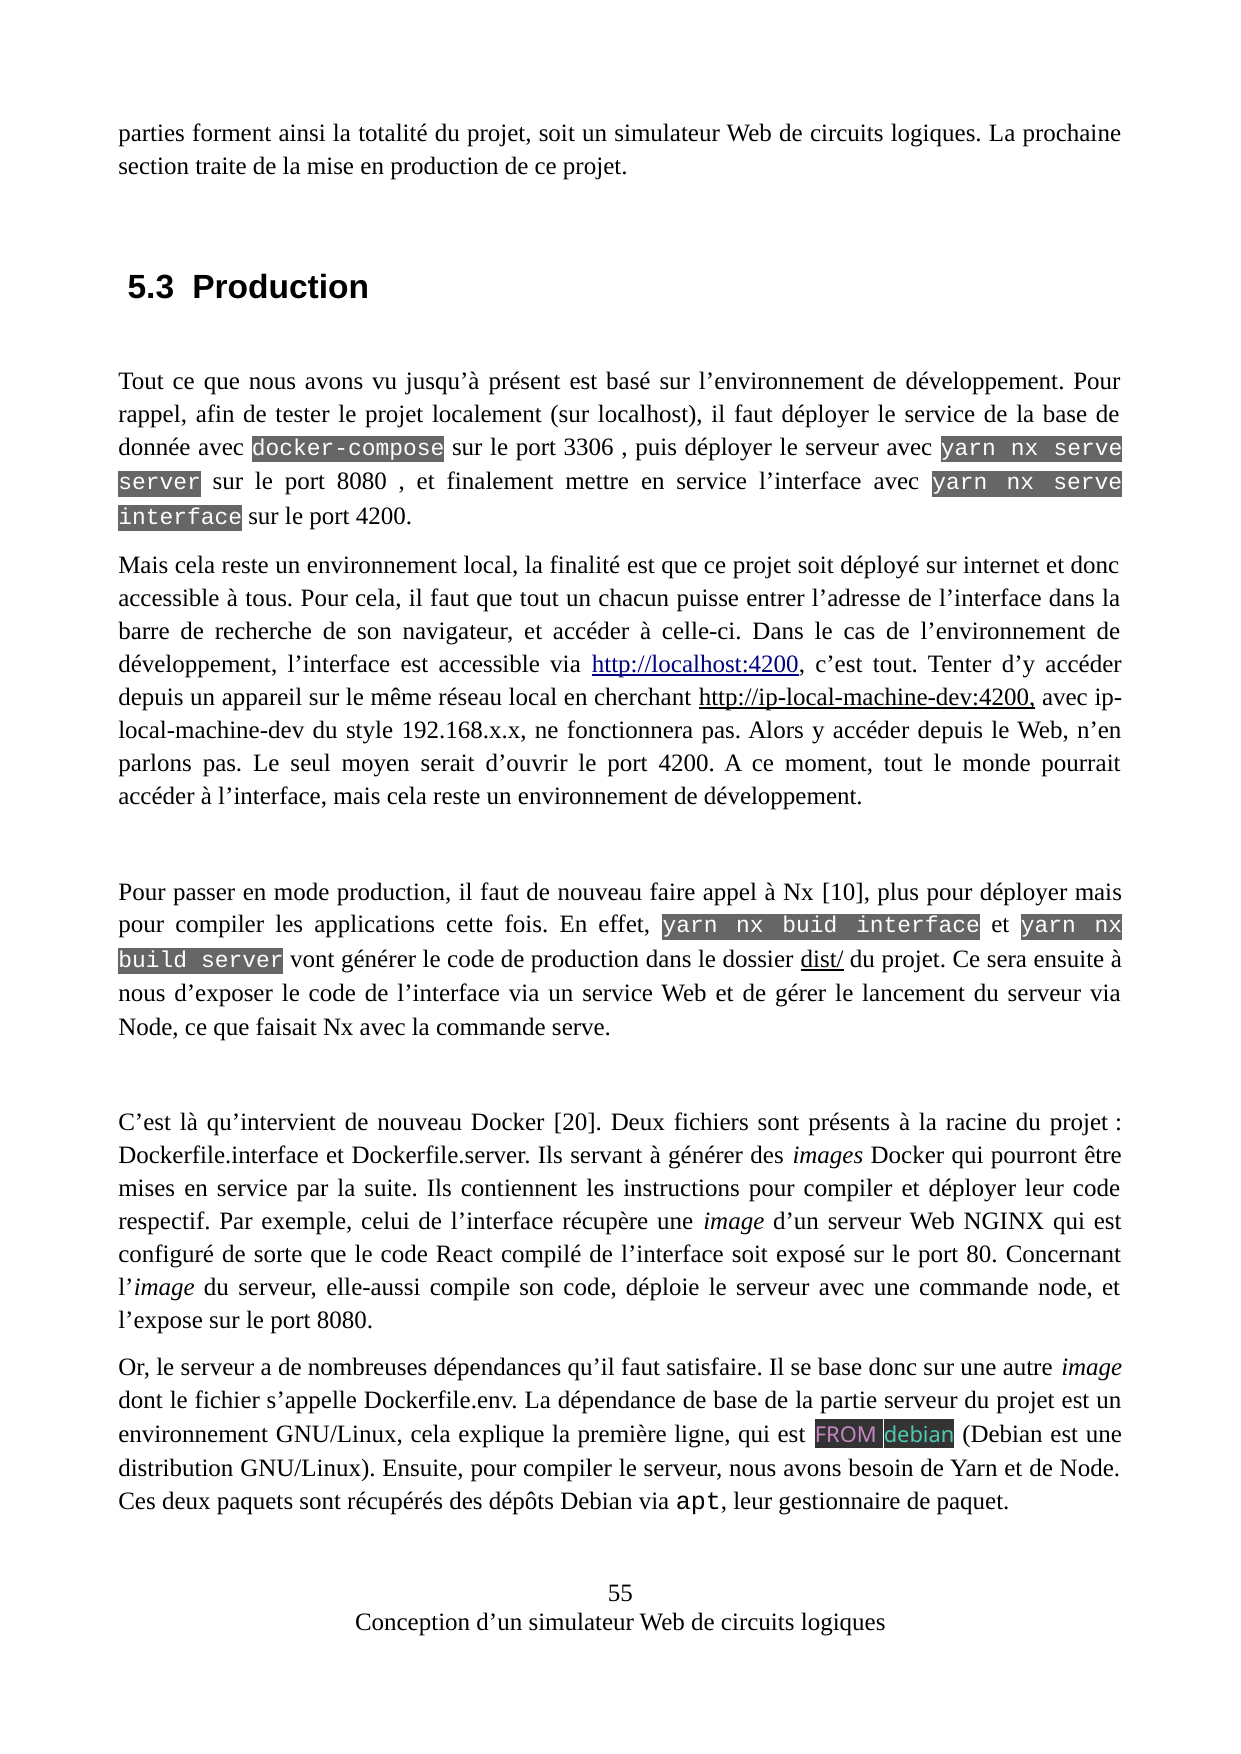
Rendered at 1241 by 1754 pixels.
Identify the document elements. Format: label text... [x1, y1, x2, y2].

text Or, le serveur a de nombreuses dépendances qu’il faut satisfaire. Il se base donc sur une autre image dont le fichier s’appelle Dockerfile.env. La dépendance de base de la partie serveur du projet est un environnement GNU/Linux, cela explique la première ligne, qui est FROM debian (Debian est une distribution GNU/Linux). Ensuite, pour compiler le serveur, nous avons besoin de Yarn et de Node. Ces deux paquets sont récupérés des dépôts Debian via apt, leur gestionnaire de paquet. [118, 1352, 1122, 1517]
subtitle Production [118, 267, 1122, 306]
text parties forment ainsi la totalité du projet, soit un simulateur Web de circuits logiques. La prochaine section traite de la mise en production de ce projet. [118, 118, 1122, 180]
text C’est là qu’intervient de nouveau Docker [20]. Deux fichiers sont présents à la racine du projet : Dockerfile.interface et Dockerfile.server. Ils servant à générer des images Docker qui pourront être mises en service par la suite. Ils contiennent les instructions pour compiler et déployer leur code respectif. Par exemple, celui de l’interface récupère une image d’un serveur Web NGINX qui est configuré de sorte que le code React compilé de l’interface soit exposé sur le port 80. Concernant l’image du serveur, elle-aussi compile son code, déploie le serveur avec une commande node, et l’expose sur le port 8080. [118, 1107, 1122, 1334]
text Pour passer en mode production, il faut de nouveau faire appel à Nx [10], plus pour déployer mais pour compiler les applications cette fois. En effet, yarn nx buid interface et yarn nx build server vont générer le code de production dans le dossier dist/ du projet. Ce sera ensuite à nous d’exposer le code de l’interface via un service Web et de gérer le lancement du serveur via Node, ce que faisait Nx avec la commande serve. [118, 877, 1122, 1040]
text Tout ce que nous avons vu jusqu’à présent est basé sur l’environnement de développement. Pour rappel, afin de tester le projet localement (sur localhost), il faut déployer le service de la base de donnée avec docker-compose sur le port 3306 , puis déployer le serveur avec yarn nx serve server sur le port 8080 , et finalement mettre en service l’interface avec yarn nx serve interface sur le port 4200. [118, 366, 1122, 531]
text Mais cela reste un environnement local, la finalité est que ce projet soit déployé sur internet et donc accessible à tous. Pour cela, il faut que tout un chacun puisse entrer l’adresse de l’interface dans la barre de recherche de son navigateur, et accéder à celle-ci. Dans le cas de l’environnement de développement, l’interface est accessible via http://localhost:4200, c’est tout. Tenter d’y accéder depuis un appareil sur le même réseau local en cherchant http://ip-local-machine-dev:4200, avec ip-local-machine-dev du style 192.168.x.x, ne fonctionnera pas. Alors y accéder depuis le Web, n’en parlons pas. Le seul moyen serait d’ouvrir le port 4200. A ce moment, tout le monde pourrait accéder à l’interface, mais cela reste un environnement de développement. [118, 550, 1122, 810]
